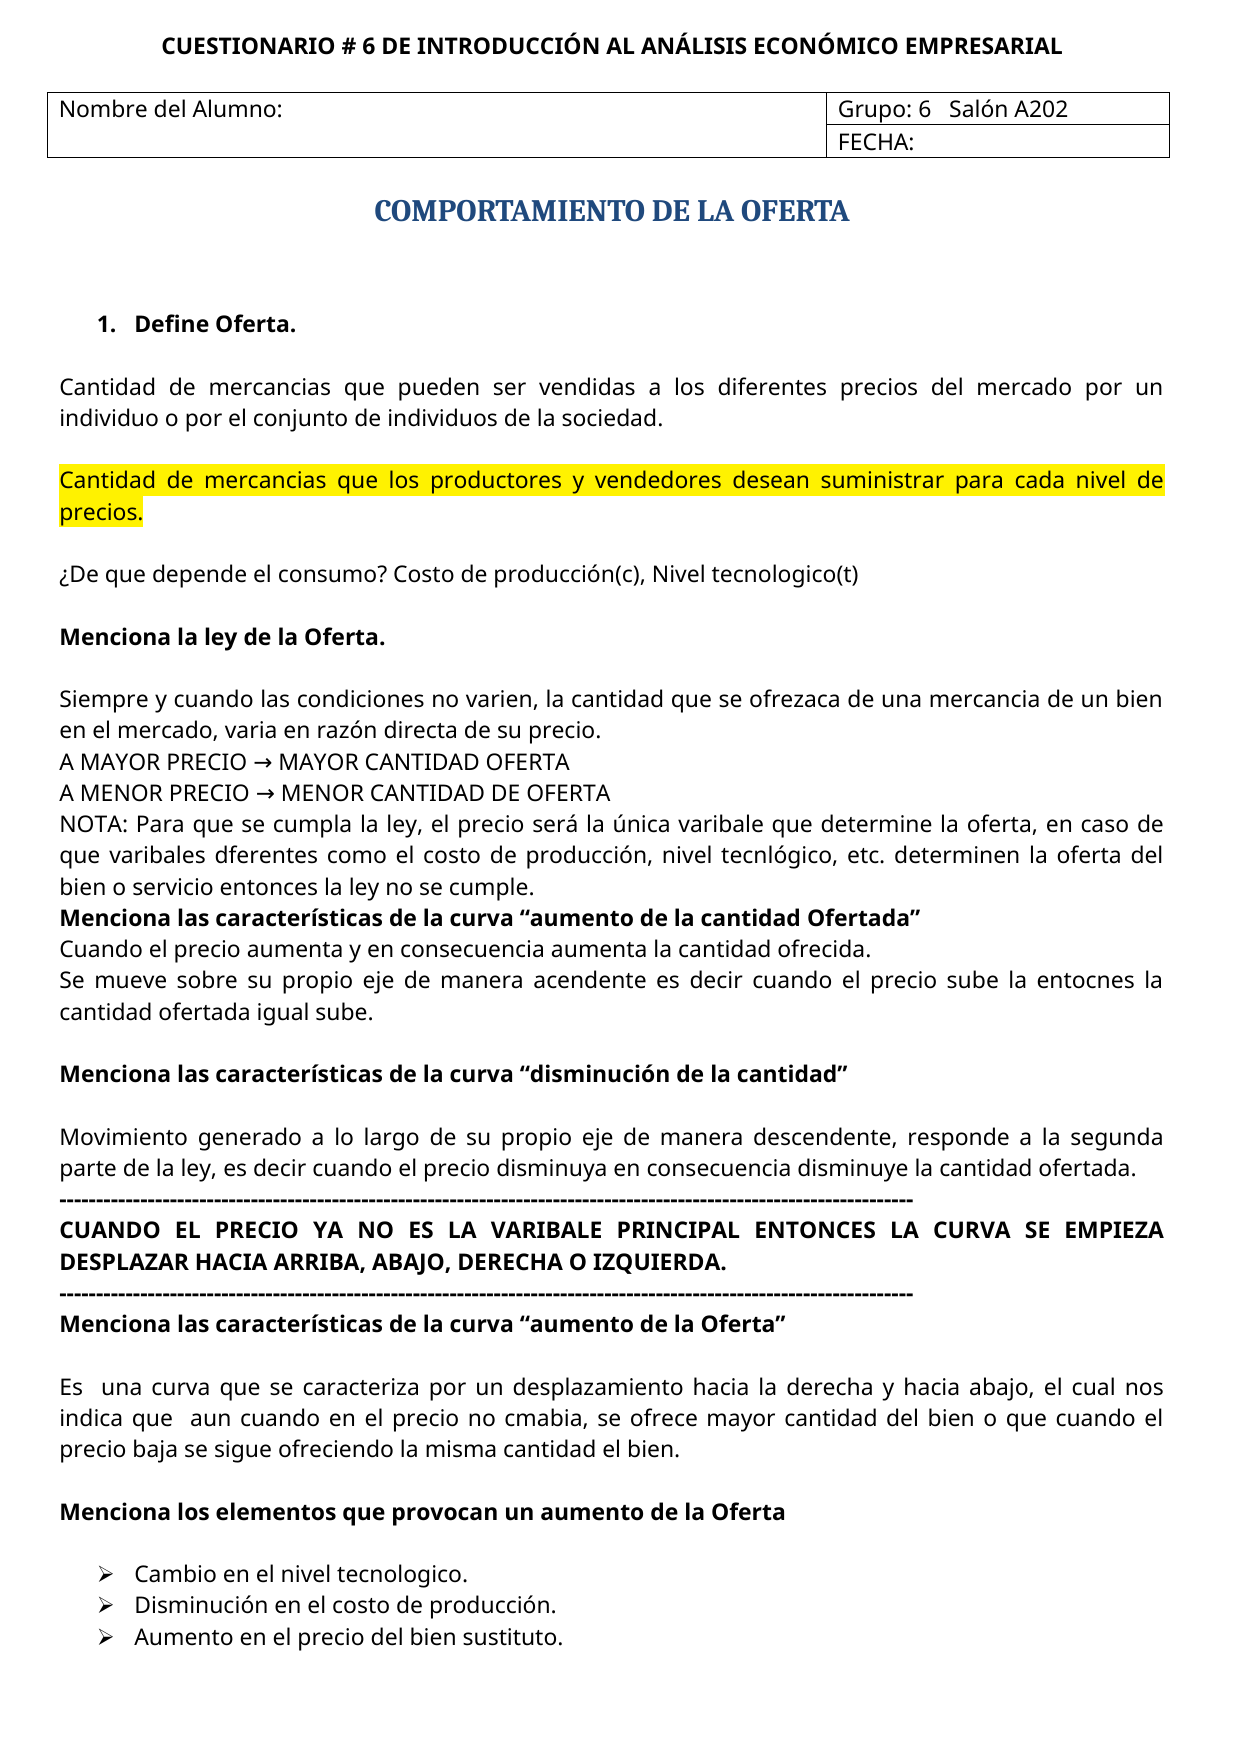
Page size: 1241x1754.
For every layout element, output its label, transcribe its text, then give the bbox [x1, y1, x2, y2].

subtitle Cambio en el nivel tecnologico. [97, 1558, 1165, 1589]
subtitle A MENOR PRECIO → MENOR CANTIDAD DE OFERTA [59, 777, 1165, 808]
subtitle CUESTIONARIO # 6 DE INTRODUCCIÓN AL ANÁLISIS ECONÓMICO EMPRESARIAL [59, 29, 1165, 61]
subtitle Siempre y cuando las condiciones no varien, la cantidad que se ofrezaca de una mercancia de un bien en el mercado, varia en razón directa de su precio. [59, 683, 1165, 746]
subtitle COMPORTAMIENTO DE LA OFERTA [59, 194, 1165, 229]
subtitle Es una curva que se caracteriza por un desplazamiento hacia la derecha y hacia abajo, el cual nos indica que aun cuando en el precio no cmabia, se ofrece mayor cantidad del bien o que cuando el precio baja se sigue ofreciendo la misma cantidad el bien. [59, 1371, 1165, 1464]
subtitle Cuando el precio aumenta y en consecuencia aumenta la cantidad ofrecida. [59, 933, 1165, 964]
table_cell FECHA: [827, 125, 1169, 157]
subtitle Disminución en el costo de producción. [97, 1589, 1165, 1621]
subtitle Menciona los elementos que provocan un aumento de la Oferta [59, 1496, 1165, 1527]
subtitle CUANDO EL PRECIO YA NO ES LA VARIBALE PRINCIPAL ENTONCES LA CURVA SE EMPIEZA DESPLAZAR HACIA ARRIBA, ABAJO, DERECHA O IZQUIERDA. [59, 1214, 1165, 1277]
table_header Nombre del Alumno: [48, 93, 826, 157]
subtitle ¿De que depende el consumo? Costo de producción(c), Nivel tecnologico(t) [59, 558, 1165, 589]
table_header Grupo: 6 Salón A202 [827, 93, 1169, 124]
subtitle Aumento en el precio del bien sustituto. [97, 1621, 1165, 1652]
subtitle A MAYOR PRECIO → MAYOR CANTIDAD OFERTA [59, 746, 1165, 777]
subtitle Cantidad de mercancias que pueden ser vendidas a los diferentes precios del mercado por un individuo o por el conjunto de individuos de la sociedad. [59, 371, 1165, 433]
subtitle Menciona las características de la curva “disminución de la cantidad” [59, 1058, 1165, 1089]
subtitle NOTA: Para que se cumpla la ley, el precio será la única varibale que determine la oferta, en caso de que varibales dferentes como el costo de producción, nivel tecnlógico, etc. determinen la oferta del bien o servicio entonces la ley no se cumple. [59, 808, 1165, 902]
subtitle Define Oferta. [97, 308, 1165, 339]
subtitle Movimiento generado a lo largo de su propio eje de manera descendente, responde a la segunda parte de la ley, es decir cuando el precio disminuya en consecuencia disminuye la cantidad ofertada. [59, 1121, 1165, 1183]
subtitle -------------------------------------------------------------------------------------------------------------------- [59, 1183, 1165, 1214]
subtitle Menciona las características de la curva “aumento de la Oferta” [59, 1308, 1165, 1339]
subtitle Se mueve sobre su propio eje de manera acendente es decir cuando el precio sube la entocnes la cantidad ofertada igual sube. [59, 964, 1165, 1027]
subtitle Cantidad de mercancias que los productores y vendedores desean suministrar para cada nivel de precios. [59, 464, 1165, 527]
subtitle -------------------------------------------------------------------------------------------------------------------- [59, 1277, 1165, 1308]
subtitle Menciona la ley de la Oferta. [59, 621, 1165, 652]
subtitle Menciona las características de la curva “aumento de la cantidad Ofertada” [59, 902, 1165, 933]
